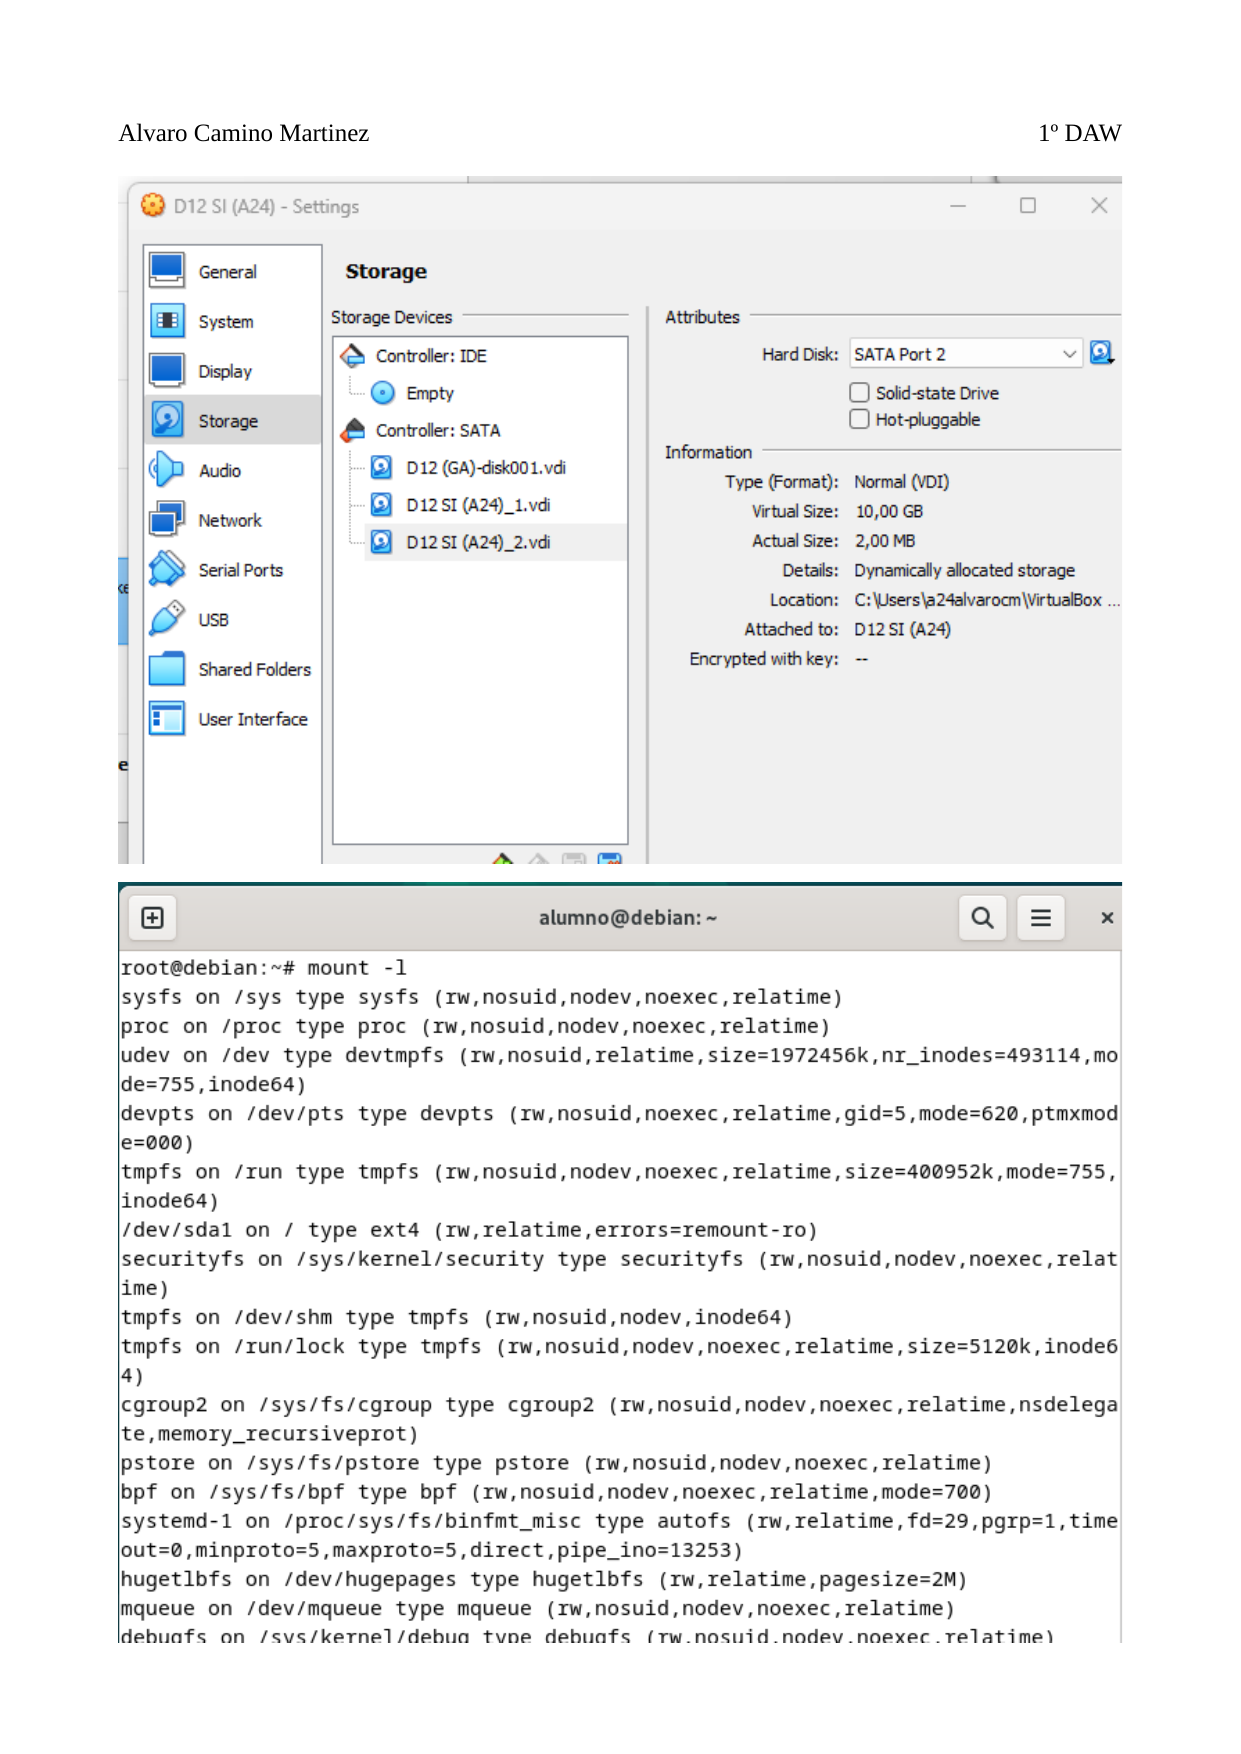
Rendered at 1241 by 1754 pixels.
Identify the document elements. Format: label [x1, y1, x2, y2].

picture [118, 176, 1123, 864]
picture [118, 882, 1123, 1643]
